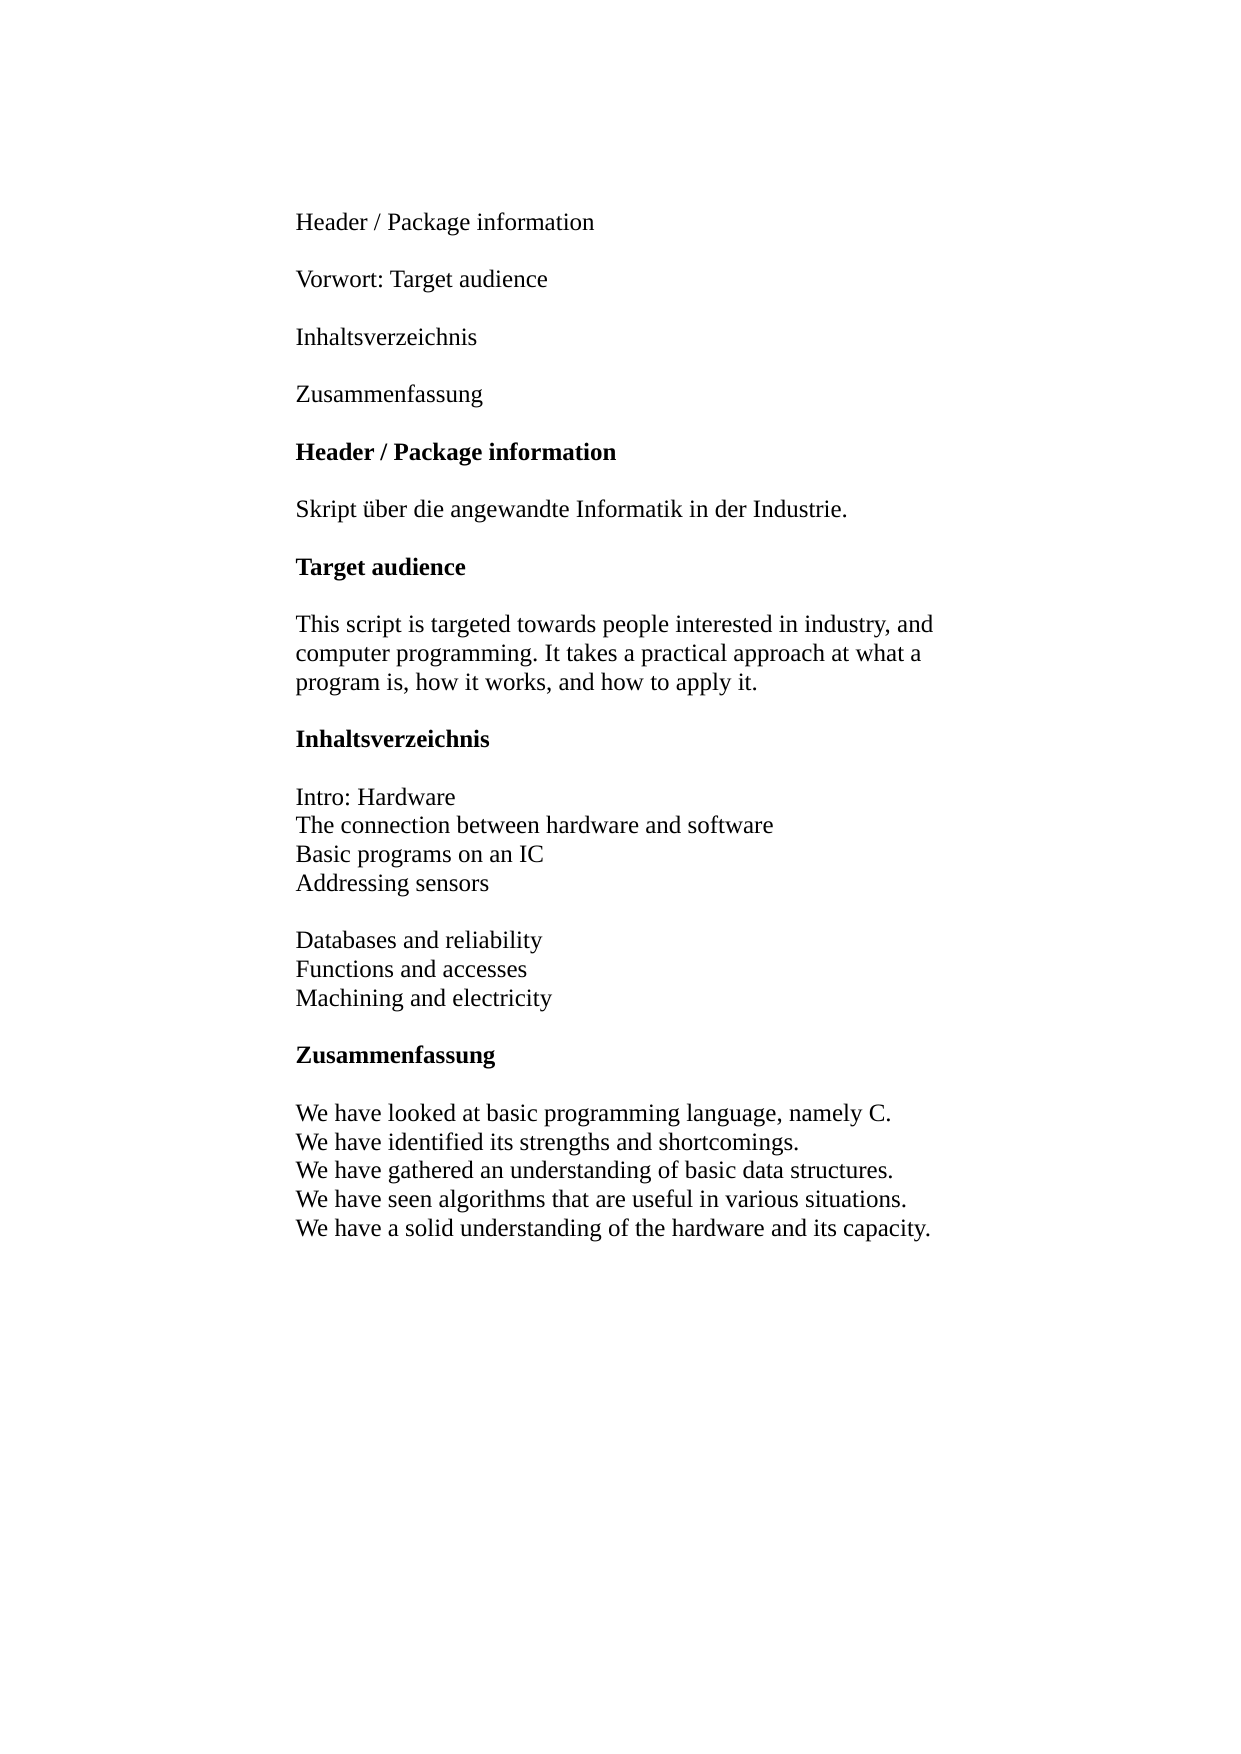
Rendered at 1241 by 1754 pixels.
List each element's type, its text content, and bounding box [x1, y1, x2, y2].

text Basic programs on an IC [295, 839, 945, 868]
text Inhaltsverzeichnis [295, 724, 945, 753]
text Target audience [295, 552, 945, 580]
text We have seen algorithms that are useful in various situations. [295, 1184, 945, 1213]
text Skript über die angewandte Informatik in der Industrie. [295, 494, 945, 523]
text We have identified its strengths and shortcomings. [295, 1127, 945, 1155]
text Inhaltsverzeichnis [295, 322, 945, 350]
text Intro: Hardware [295, 782, 945, 810]
text Machining and electricity [295, 983, 945, 1012]
text We have gathered an understanding of basic data structures. [295, 1155, 945, 1184]
text We have looked at basic programming language, namely C. [295, 1098, 945, 1127]
text Header / Package information [295, 207, 945, 235]
text Addressing sensors [295, 868, 945, 897]
text Zusammenfassung [295, 379, 945, 408]
text Functions and accesses [295, 954, 945, 983]
text The connection between hardware and software [295, 810, 945, 839]
text This script is targeted towards people interested in industry, and computer programming. It takes a practical approach at what a program is, how it works, and how to apply it. [295, 609, 945, 695]
text Header / Package information [295, 437, 945, 465]
text Databases and reliability [295, 925, 945, 954]
text Vorwort: Target audience [295, 264, 945, 293]
text We have a solid understanding of the hardware and its capacity. [295, 1213, 945, 1242]
text Zusammenfassung [295, 1040, 945, 1069]
